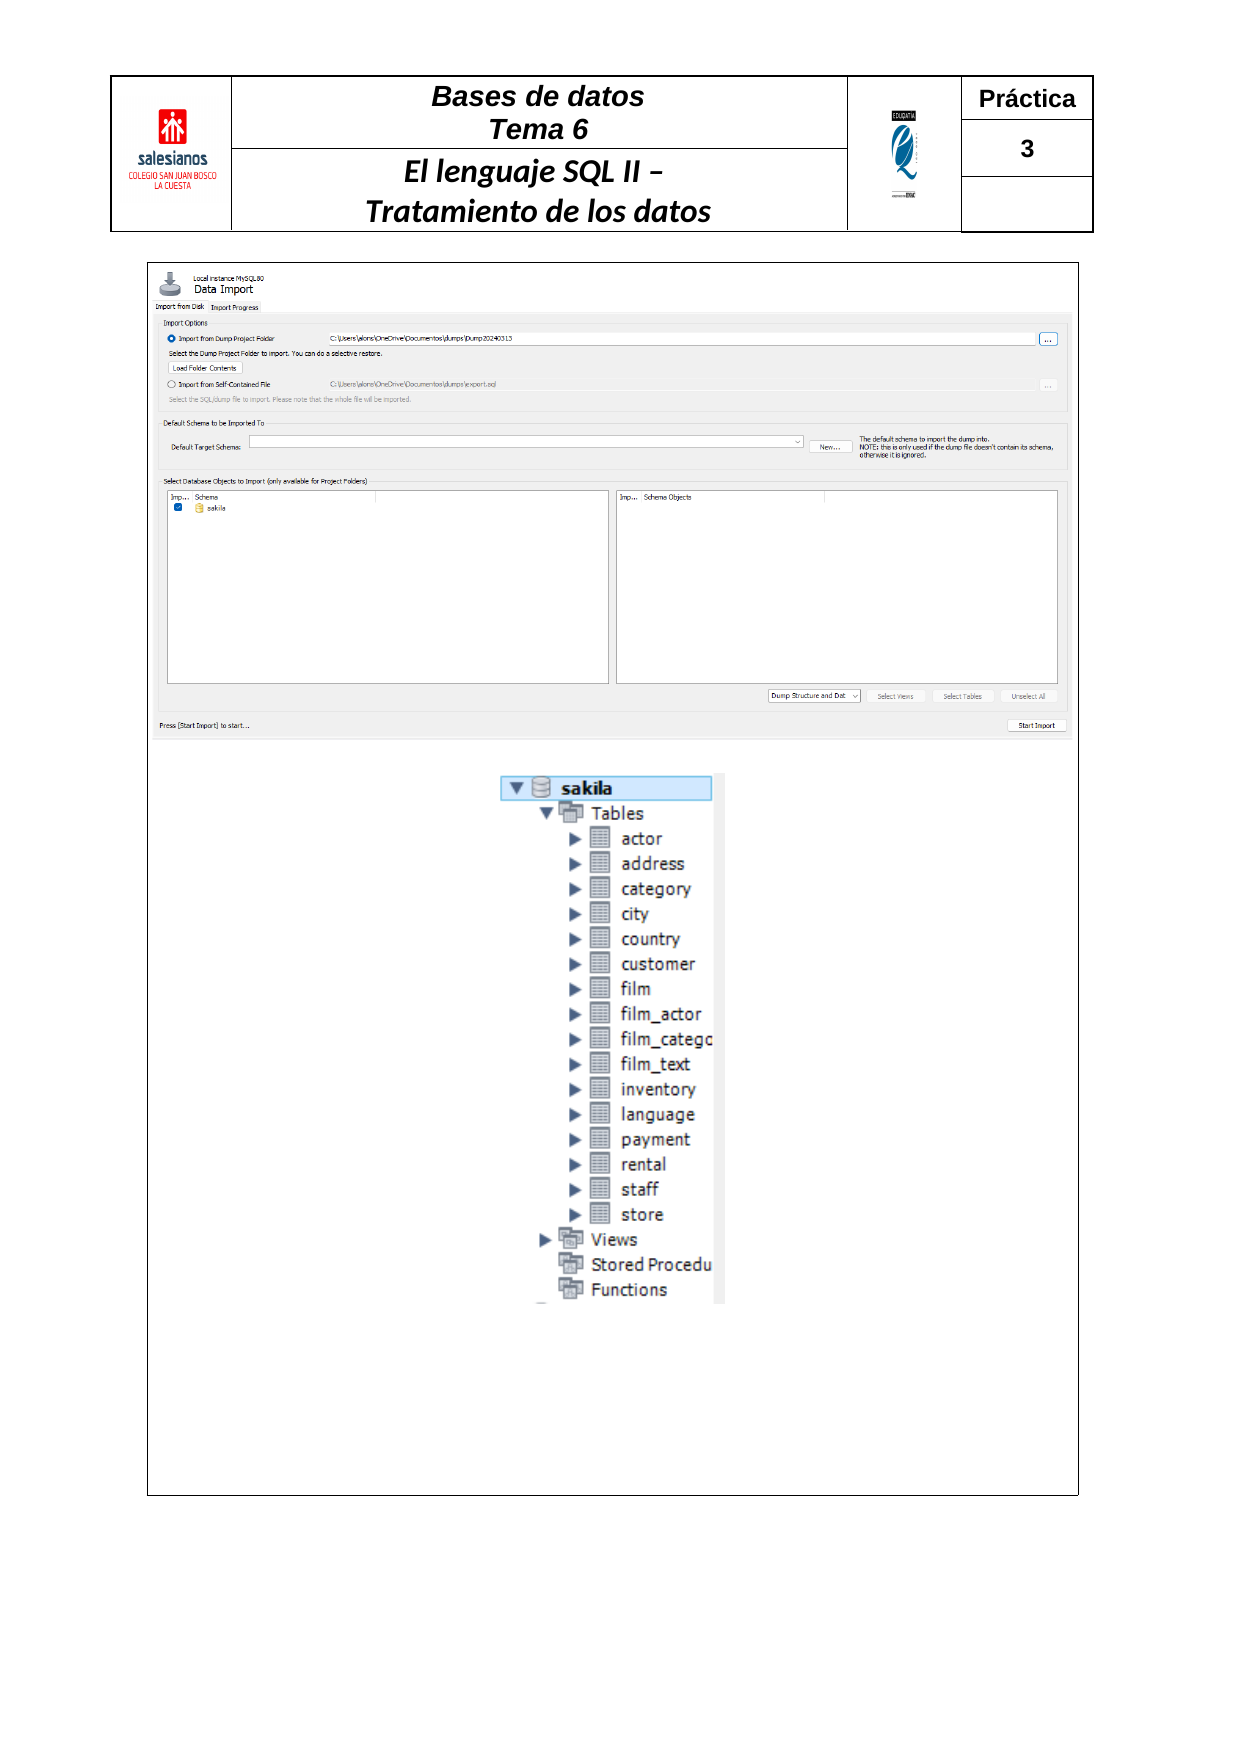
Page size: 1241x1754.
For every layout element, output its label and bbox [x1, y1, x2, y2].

picture [119, 96, 229, 203]
table_header [148, 263, 1078, 1303]
picture [499, 773, 725, 1304]
picture [891, 110, 918, 198]
table_header [148, 1304, 1078, 1495]
picture [152, 267, 1073, 740]
